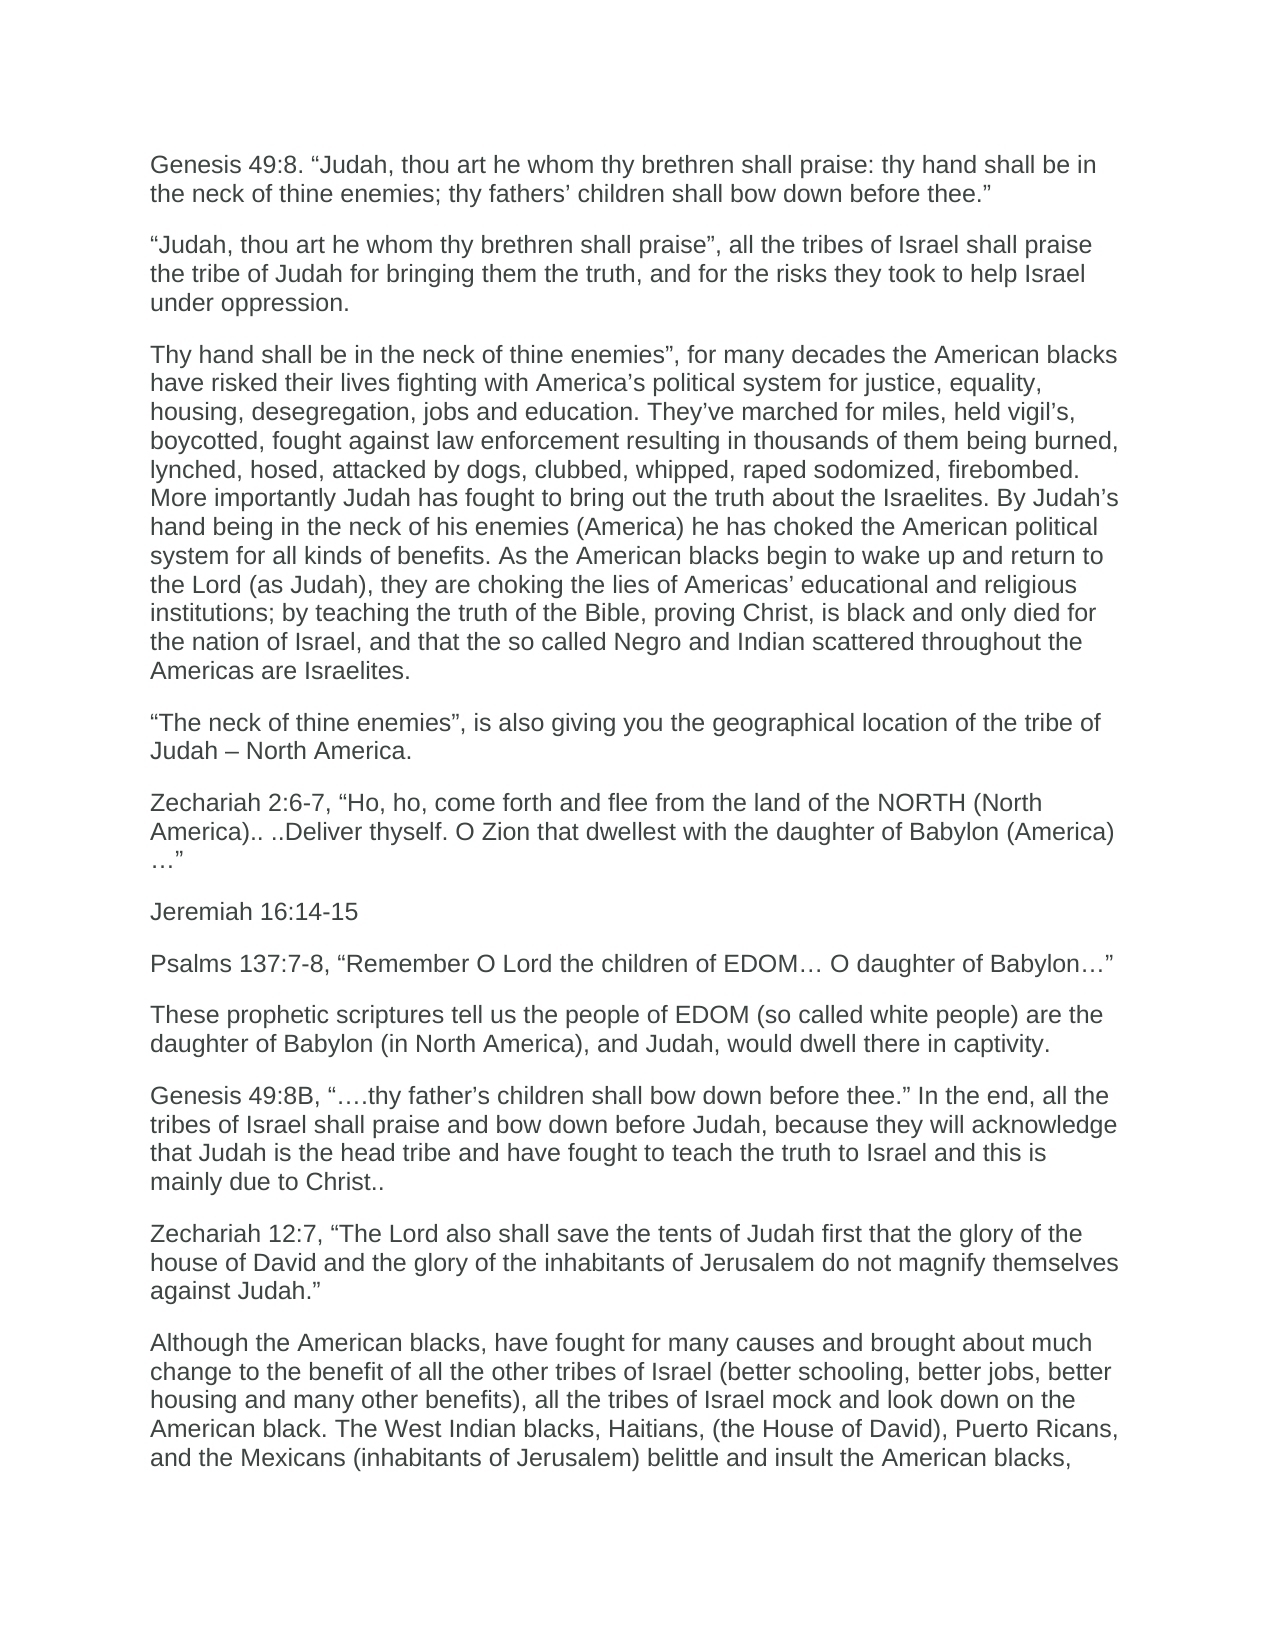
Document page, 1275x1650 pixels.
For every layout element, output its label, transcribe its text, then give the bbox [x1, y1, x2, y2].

text “The neck of thine enemies”, is also giving you the geographical location of the tribe of Judah – North America. [150, 707, 1125, 765]
text “Judah, thou art he whom thy brethren shall praise”, all the tribes of Israel shall praise the tribe of Judah for bringing them the truth, and for the risks they took to help Israel under oppression. [150, 230, 1125, 317]
text Psalms 137:7-8, “Remember O Lord the children of EDOM… O daughter of Babylon…” [150, 949, 1125, 977]
text Jeremiah 16:14-15 [150, 897, 1125, 926]
text Zechariah 2:6-7, “Ho, ho, come forth and flee from the land of the NORTH (North America).. ..Deliver thyself. O Zion that dwellest with the daughter of Babylon (America)…” [150, 788, 1125, 874]
text Although the American blacks, have fought for many causes and brought about much change to the benefit of all the other tribes of Israel (better schooling, better jobs, better housing and many other benefits), all the tribes of Israel mock and look down on the American black. The West Indian blacks, Haitians, (the House of David), Puerto Ricans, and the Mexicans (inhabitants of Jerusalem) belittle and insult the American blacks, [150, 1328, 1125, 1472]
text These prophetic scriptures tell us the people of EDOM (so called white people) are the daughter of Babylon (in North America), and Judah, would dwell there in captivity. [150, 1000, 1125, 1058]
text Thy hand shall be in the neck of thine enemies”, for many decades the American blacks have risked their lives fighting with America’s political system for justice, equality, housing, desegregation, jobs and education. They’ve marched for miles, held vigil’s, boycotted, fought against law enforcement resulting in thousands of them being burned, lynched, hosed, attacked by dogs, clubbed, whipped, raped sodomized, firebombed. More importantly Judah has fought to bring out the truth about the Israelites. By Judah’s hand being in the neck of his enemies (America) he has choked the American political system for all kinds of benefits. As the American blacks begin to wake up and return to the Lord (as Judah), they are choking the lies of Americas’ educational and religious institutions; by teaching the truth of the Bible, proving Christ, is black and only died for the nation of Israel, and that the so called Negro and Indian scattered throughout the Americas are Israelites. [150, 339, 1125, 684]
text Zechariah 12:7, “The Lord also shall save the tents of Judah first that the glory of the house of David and the glory of the inhabitants of Jerusalem do not magnify themselves against Judah.” [150, 1219, 1125, 1305]
text Genesis 49:8B, “….thy father’s children shall bow down before thee.” In the end, all the tribes of Israel shall praise and bow down before Judah, because they will acknowledge that Judah is the head tribe and have fought to teach the truth to Israel and this is mainly due to Christ.. [150, 1081, 1125, 1196]
text Genesis 49:8. “Judah, thou art he whom thy brethren shall praise: thy hand shall be in the neck of thine enemies; thy fathers’ children shall bow down before thee.” [150, 150, 1125, 207]
